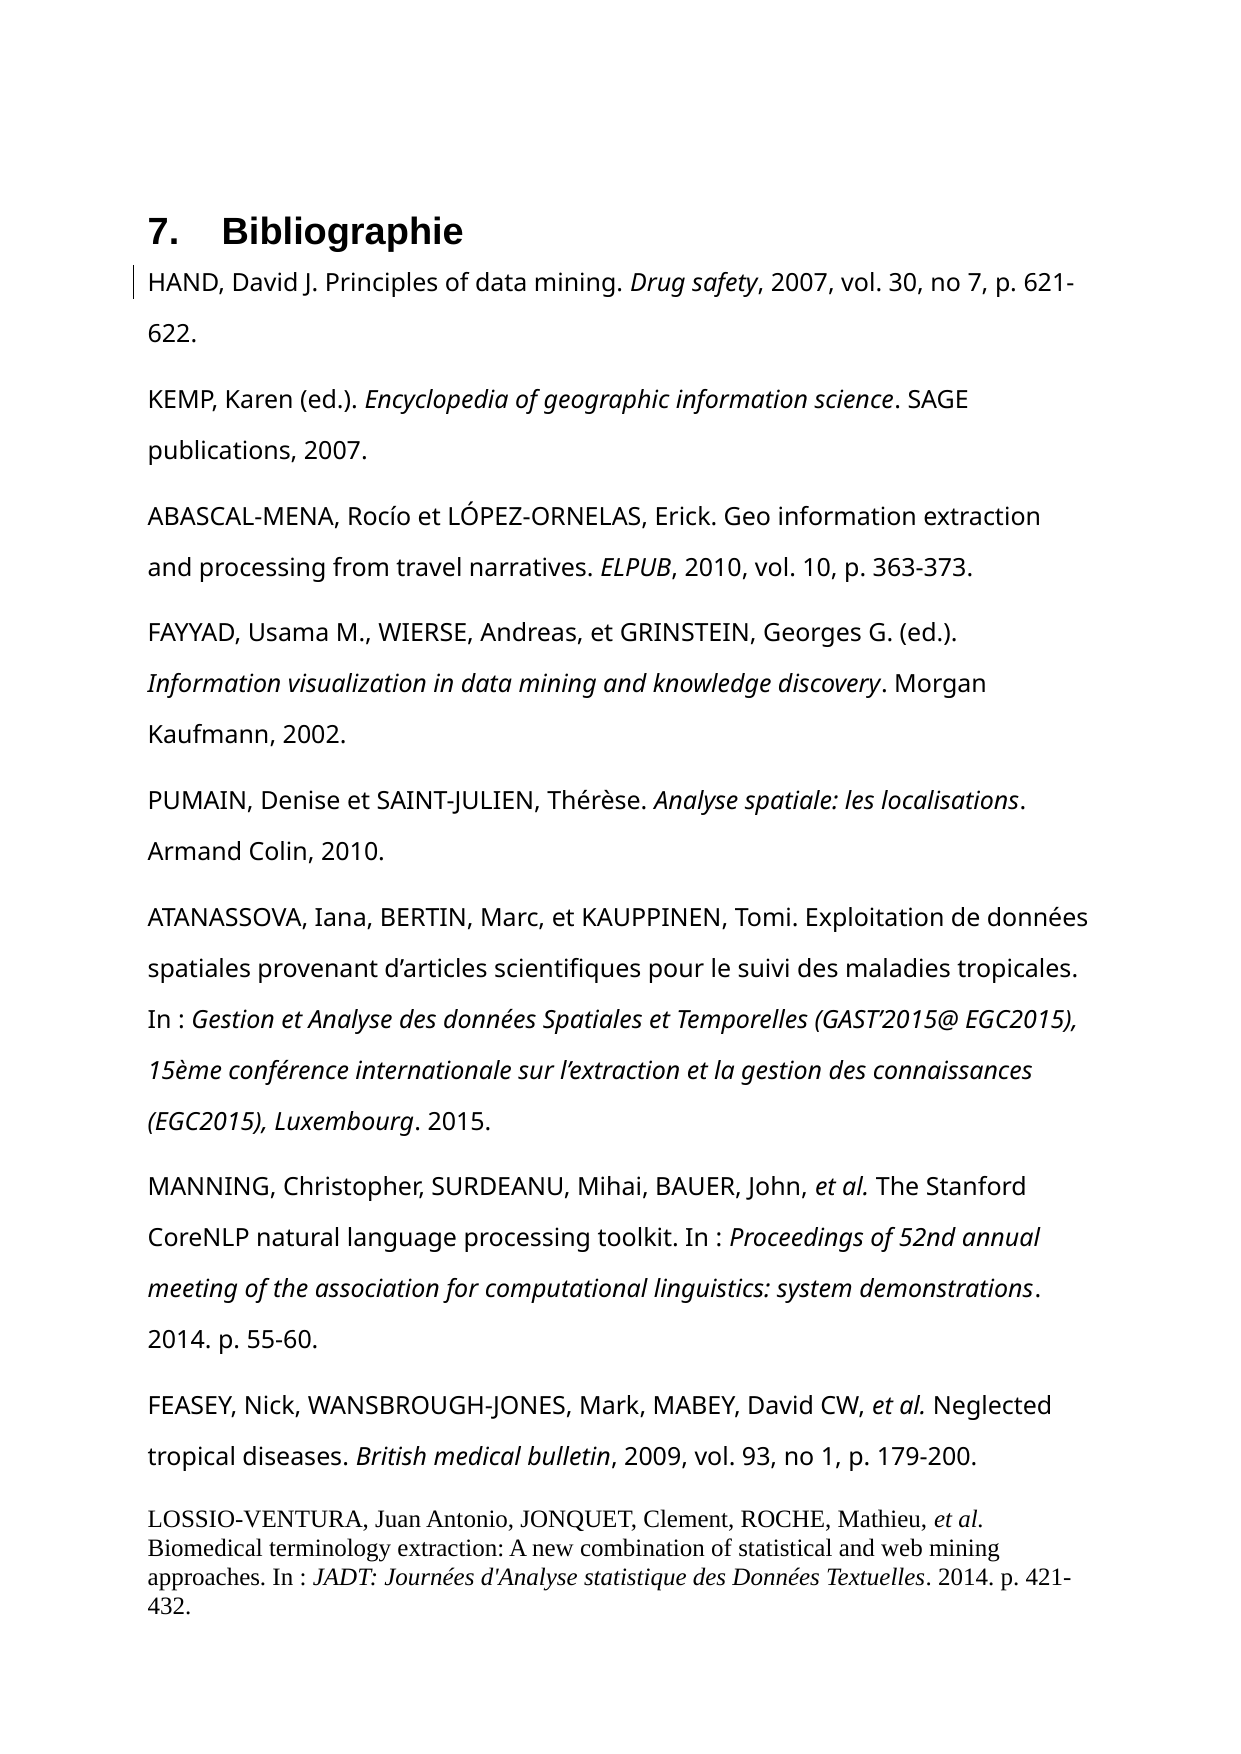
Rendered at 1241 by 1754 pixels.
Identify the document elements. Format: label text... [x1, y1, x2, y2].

text FEASEY, Nick, WANSBROUGH-JONES, Mark, MABEY, David CW, et al. Neglected tropical diseases. British medical bulletin, 2009, vol. 93, no 1, p. 179-200. [147, 1388, 1092, 1473]
text MANNING, Christopher, SURDEANU, Mihai, BAUER, John, et al. The Stanford CoreNLP natural language processing toolkit. In : Proceedings of 52nd annual meeting of the association for computational linguistics: system demonstrations. 2014. p. 55-60. [147, 1169, 1092, 1356]
text KEMP, Karen (ed.). Encyclopedia of geographic information science. SAGE publications, 2007. [147, 382, 1092, 467]
text ABASCAL-MENA, Rocío et LÓPEZ-ORNELAS, Erick. Geo information extraction and processing from travel narratives. ELPUB, 2010, vol. 10, p. 363-373. [147, 498, 1092, 583]
text PUMAIN, Denise et SAINT-JULIEN, Thérèse. Analyse spatiale: les localisations. Armand Colin, 2010. [147, 783, 1092, 868]
text ATANASSOVA, Iana, BERTIN, Marc, et KAUPPINEN, Tomi. Exploitation de données spatiales provenant d’articles scientifiques pour le suivi des maladies tropicales. In : Gestion et Analyse des données Spatiales et Temporelles (GAST’2015@ EGC2015), 15ème conférence internationale sur l’extraction et la gestion des connaissances (EGC2015), Luxembourg. 2015. [147, 899, 1092, 1137]
text LOSSIO-VENTURA, Juan Antonio, JONQUET, Clement, ROCHE, Mathieu, et al. Biomedical terminology extraction: A new combination of statistical and web mining approaches. In : JADT: Journées d'Analyse statistique des Données Textuelles. 2014. p. 421-432. [147, 1504, 1092, 1619]
text HAND, David J. Principles of data mining. Drug safety, 2007, vol. 30, no 7, p. 621-622. [147, 265, 1092, 350]
text FAYYAD, Usama M., WIERSE, Andreas, et GRINSTEIN, Georges G. (ed.). Information visualization in data mining and knowledge discovery. Morgan Kaufmann, 2002. [147, 615, 1092, 751]
subtitle Bibliographie [147, 209, 1092, 252]
